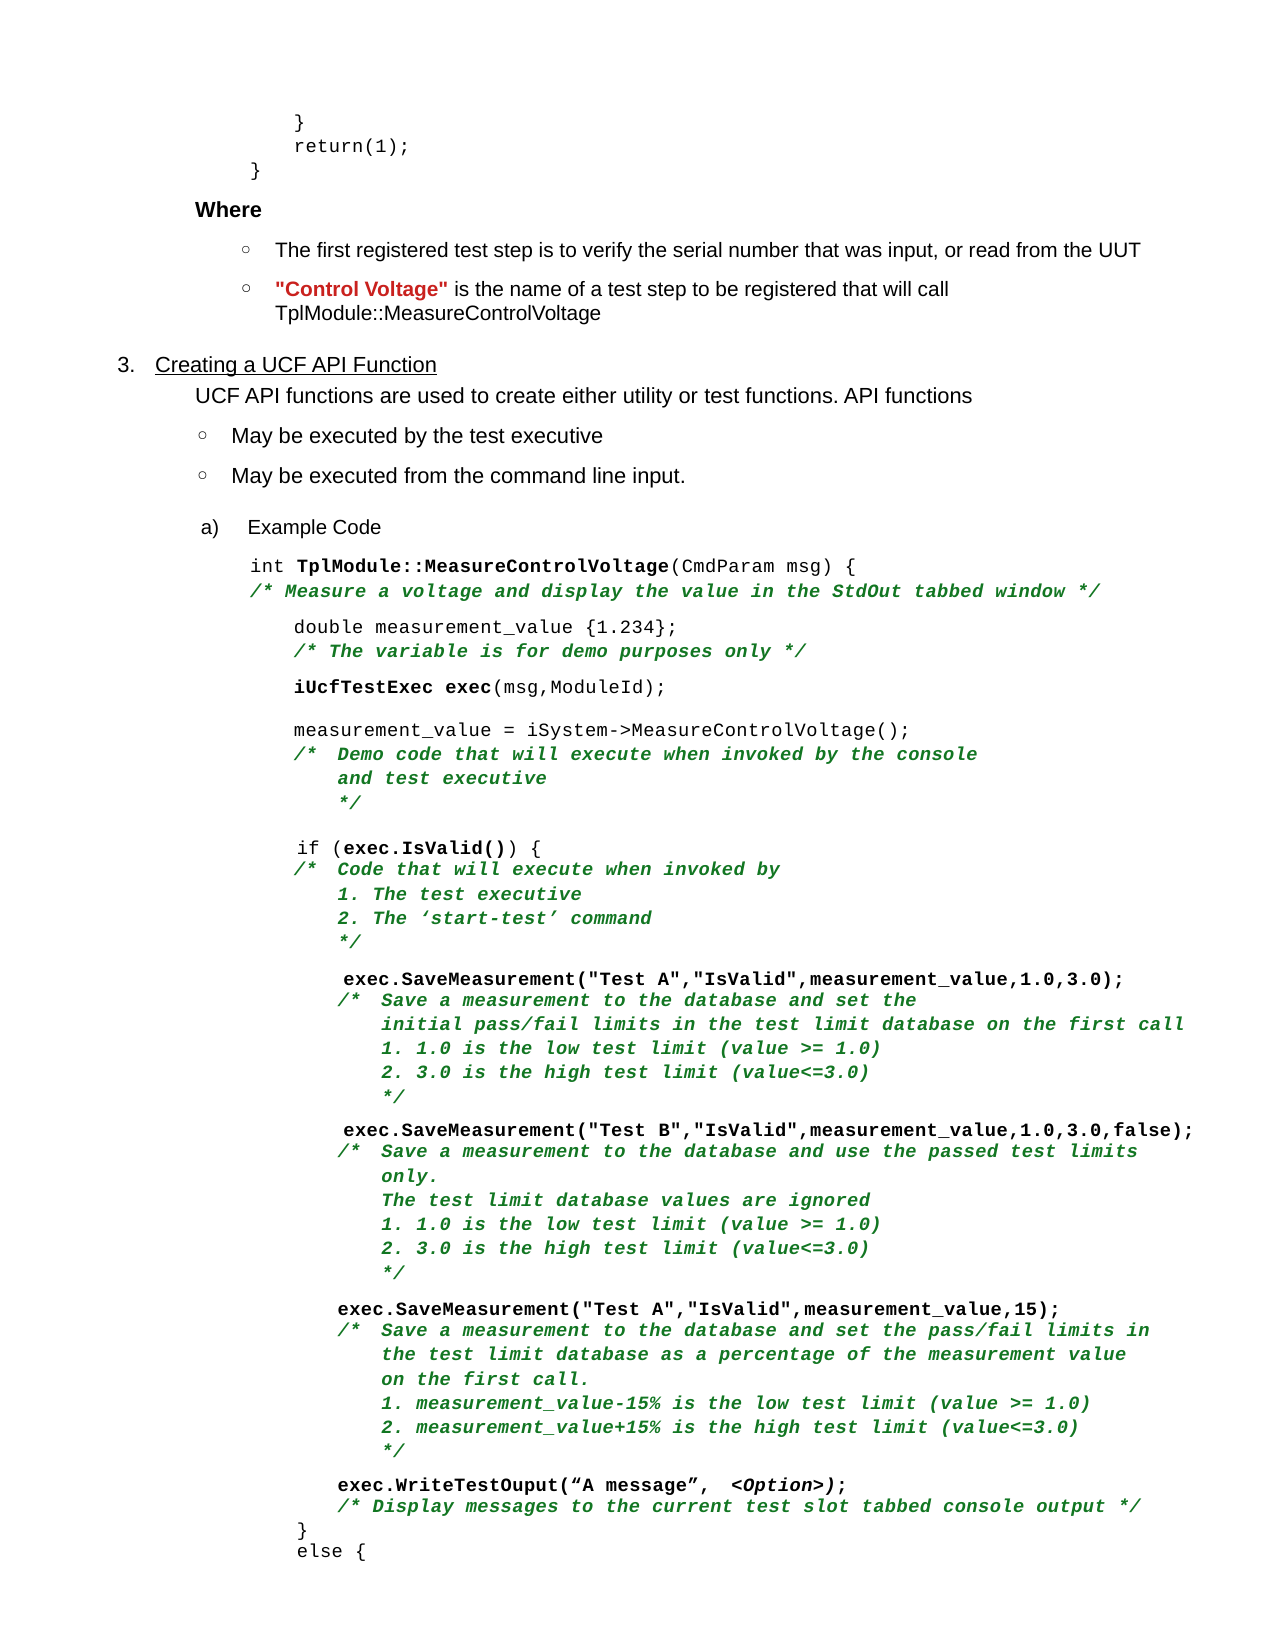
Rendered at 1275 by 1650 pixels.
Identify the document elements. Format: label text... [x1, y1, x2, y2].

list "Control Voltage" is the name of a test step to be registered that will call TplModule::MeasureControlVoltage [237, 277, 1200, 325]
text /* Save a measurement to the database and use the passed test limits [337, 1142, 1200, 1163]
text */ [381, 1442, 1200, 1463]
text /* Code that will execute when invoked by [294, 860, 1200, 881]
text return(1); [294, 137, 1200, 158]
list May be executed from the command line input. [194, 463, 1200, 489]
text int TplModule::MeasureControlVoltage(CmdParam msg) { [250, 557, 1200, 578]
subtitle Creating a UCF API Function [111, 352, 1200, 377]
list May be executed by the test executive [194, 423, 1200, 448]
text 2. The ‘start-test’ command [337, 909, 1200, 930]
text exec.SaveMeasurement("Test A","IsValid",measurement_value,15); [337, 1300, 1200, 1321]
text /* The variable is for demo purposes only */ [294, 642, 1200, 663]
text UCF API functions are used to create either utility or test functions. API functions [195, 383, 1200, 408]
text and test executive [294, 769, 1200, 790]
text /* Display messages to the current test slot tabbed console output */ [337, 1497, 1200, 1518]
text 1. The test executive [337, 884, 1200, 906]
text 2. 3.0 is the high test limit (value<=3.0) [381, 1063, 1200, 1084]
text exec.SaveMeasurement("Test A","IsValid",measurement_value,1.0,3.0); [250, 969, 1200, 991]
text measurement_value = iSystem->MeasureControlVoltage(); [294, 721, 1200, 742]
text /* Demo code that will execute when invoked by the console [294, 745, 1200, 766]
text /* Save a measurement to the database and set the [337, 991, 1200, 1012]
text } [294, 112, 1200, 134]
text iUcfTestExec exec(msg,ModuleId); [294, 678, 1200, 699]
text /* Measure a voltage and display the value in the StdOut tabbed window */ [250, 581, 1200, 603]
text */ [294, 793, 1200, 815]
text on the first call. [337, 1369, 1200, 1391]
text 2. 3.0 is the high test limit (value<=3.0) [381, 1239, 1200, 1260]
text initial pass/fail limits in the test limit database on the first call [381, 1015, 1200, 1036]
text only. [337, 1166, 1200, 1188]
text } [250, 161, 1200, 182]
text Where [195, 197, 1200, 222]
text /* Save a measurement to the database and set the pass/fail limits in [337, 1321, 1200, 1342]
text */ [381, 1263, 1200, 1285]
text exec.SaveMeasurement("Test B","IsValid",measurement_value,1.0,3.0,false); [250, 1121, 1200, 1142]
text */ [337, 933, 1200, 954]
text 1. 1.0 is the low test limit (value >= 1.0) [381, 1215, 1200, 1236]
text */ [381, 1088, 1200, 1109]
text 1. measurement_value-15% is the low test limit (value >= 1.0) [381, 1394, 1200, 1415]
text The test limit database values are ignored [381, 1191, 1200, 1212]
text 1. 1.0 is the low test limit (value >= 1.0) [381, 1039, 1200, 1060]
list The first registered test step is to verify the serial number that was input, or read from the UUT [237, 237, 1200, 262]
text } [250, 1521, 1200, 1542]
text 2. measurement_value+15% is the high test limit (value<=3.0) [381, 1418, 1200, 1439]
text exec.WriteTestOuput(“A message”, <Option>); [337, 1476, 1200, 1497]
text if (exec.IsValid()) { [250, 839, 1200, 860]
text double measurement_value {1.234}; [294, 618, 1200, 639]
text the test limit database as a percentage of the measurement value [337, 1345, 1200, 1366]
text else { [250, 1542, 1200, 1563]
subtitle Example Code [195, 516, 1200, 539]
